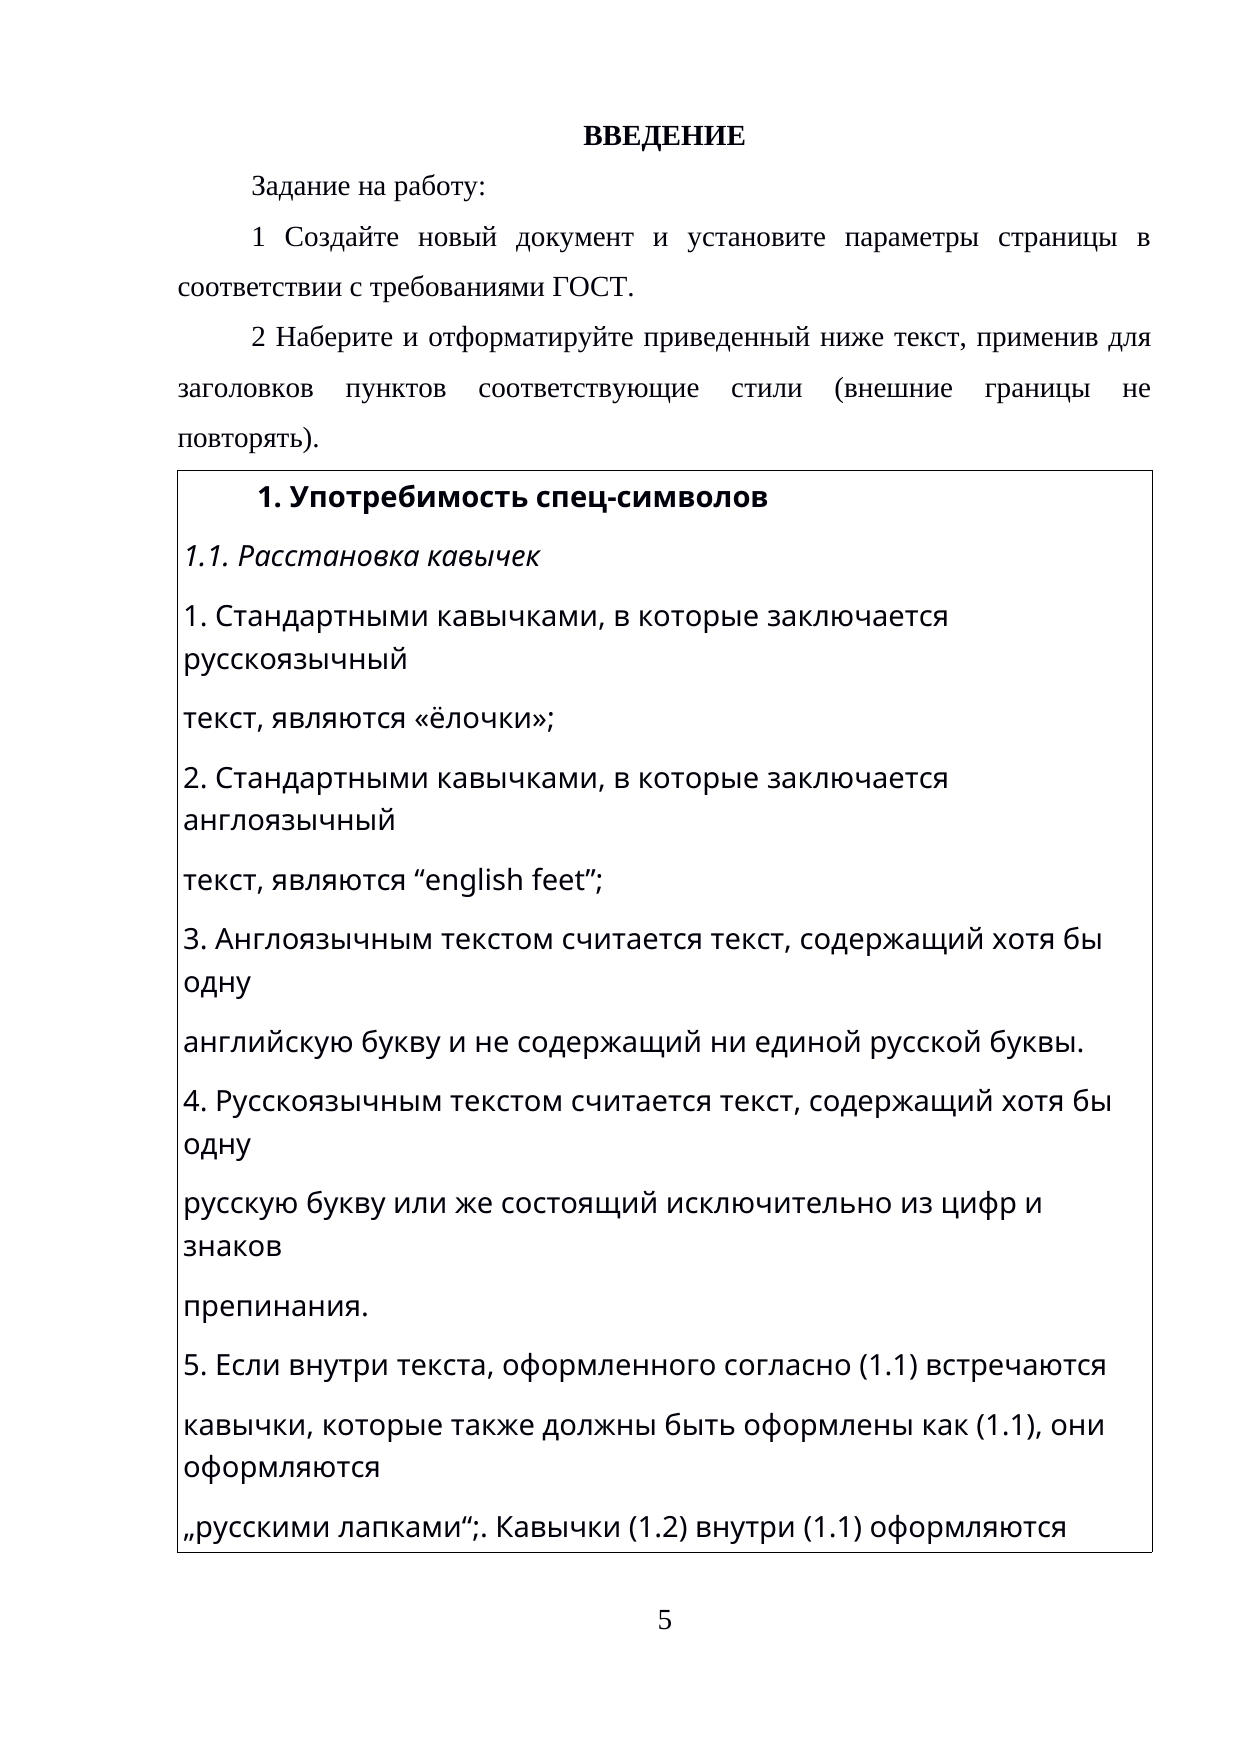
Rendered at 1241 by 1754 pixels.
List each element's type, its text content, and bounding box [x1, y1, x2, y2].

subtitle ВВЕДЕНИЕ [177, 118, 1152, 152]
text 2 Наберите и отформатируйте приведенный ниже текст, применив для заголовков пунктов соответствующие стили (внешние границы не повторять). [177, 319, 1152, 453]
text Задание на работу: [177, 168, 1152, 202]
table_header 1. Употребимость спец-символов 1.1. Расстановка кавычек 1. Стандартными кавычками, в которые заключается русскоязычный текст, являются «ёлочки»; 2. Стандартными кавычками, в которые заключается англоязычный текст, являются “english feet”; 3. Англоязычным текстом считается текст, содержащий хотя бы одну английскую букву и не содержащий ни единой русской буквы. 4. Русскоязычным текстом считается текст, содержащий хотя бы одну русскую букву или же состоящий исключительно из цифр и знаков препинания. 5. Если внутри текста, оформленного согласно (1.1) встречаются кавычки, которые также должны быть оформлены как (1.1), они оформляются „русскими лапками“;. Кавычки (1.2) внутри (1.1) оформляются [178, 471, 1152, 1552]
text 1 Создайте новый документ и установите параметры страницы в соответствии с требованиями ГОСТ. [177, 219, 1152, 303]
